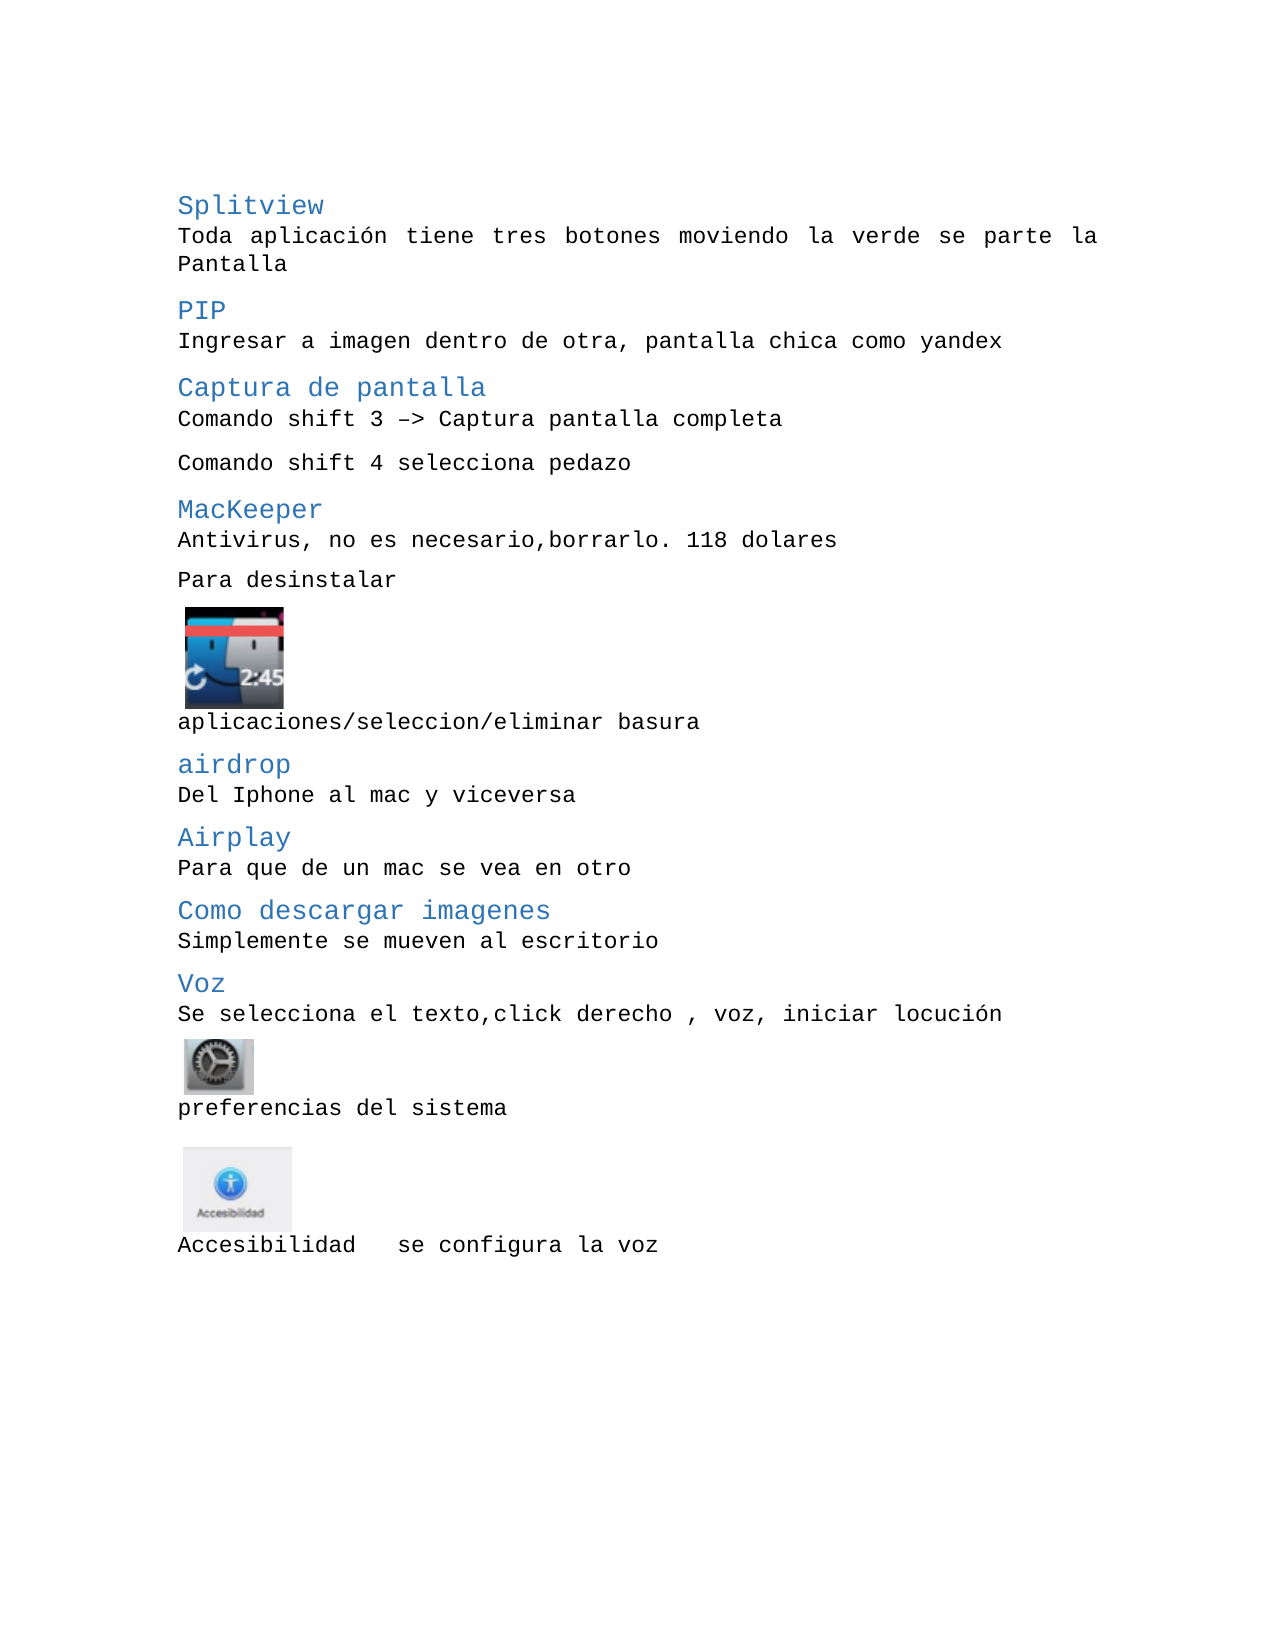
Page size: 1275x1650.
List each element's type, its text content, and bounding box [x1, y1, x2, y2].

subtitle PIP [177, 297, 1098, 328]
subtitle Como descargar imagenes [177, 897, 1098, 928]
text Accesibilidad se configura la voz [177, 1136, 1098, 1259]
subtitle Airplay [177, 824, 1098, 854]
subtitle MacKeeper [177, 496, 1098, 526]
picture [182, 1147, 293, 1232]
text Comando shift 3 –> Captura pantalla completa [177, 407, 1098, 433]
picture [185, 607, 284, 709]
text Antivirus, no es necesario,borrarlo. 118 dolares [177, 528, 1098, 554]
subtitle airdrop [177, 751, 1098, 782]
subtitle Splitview [177, 192, 1098, 223]
text Para desinstalar [177, 569, 1098, 594]
text preferencias del sistema [177, 1043, 1098, 1122]
text Se selecciona el texto,click derecho , voz, iniciar locución [177, 1003, 1098, 1029]
text Simplemente se mueven al escritorio [177, 930, 1098, 956]
picture [183, 1039, 254, 1095]
text Para que de un mac se vea en otro [177, 857, 1098, 883]
subtitle Captura de pantalla [177, 374, 1098, 405]
text Toda aplicación tiene tres botones moviendo la verde se parte la Pantalla [177, 225, 1098, 278]
text aplicaciones/seleccion/eliminar basura [177, 609, 1098, 737]
text Ingresar a imagen dentro de otra, pantalla chica como yandex [177, 330, 1098, 356]
text Del Iphone al mac y viceversa [177, 784, 1098, 809]
text Comando shift 4 selecciona pedazo [177, 451, 1098, 477]
subtitle Voz [177, 970, 1098, 1001]
